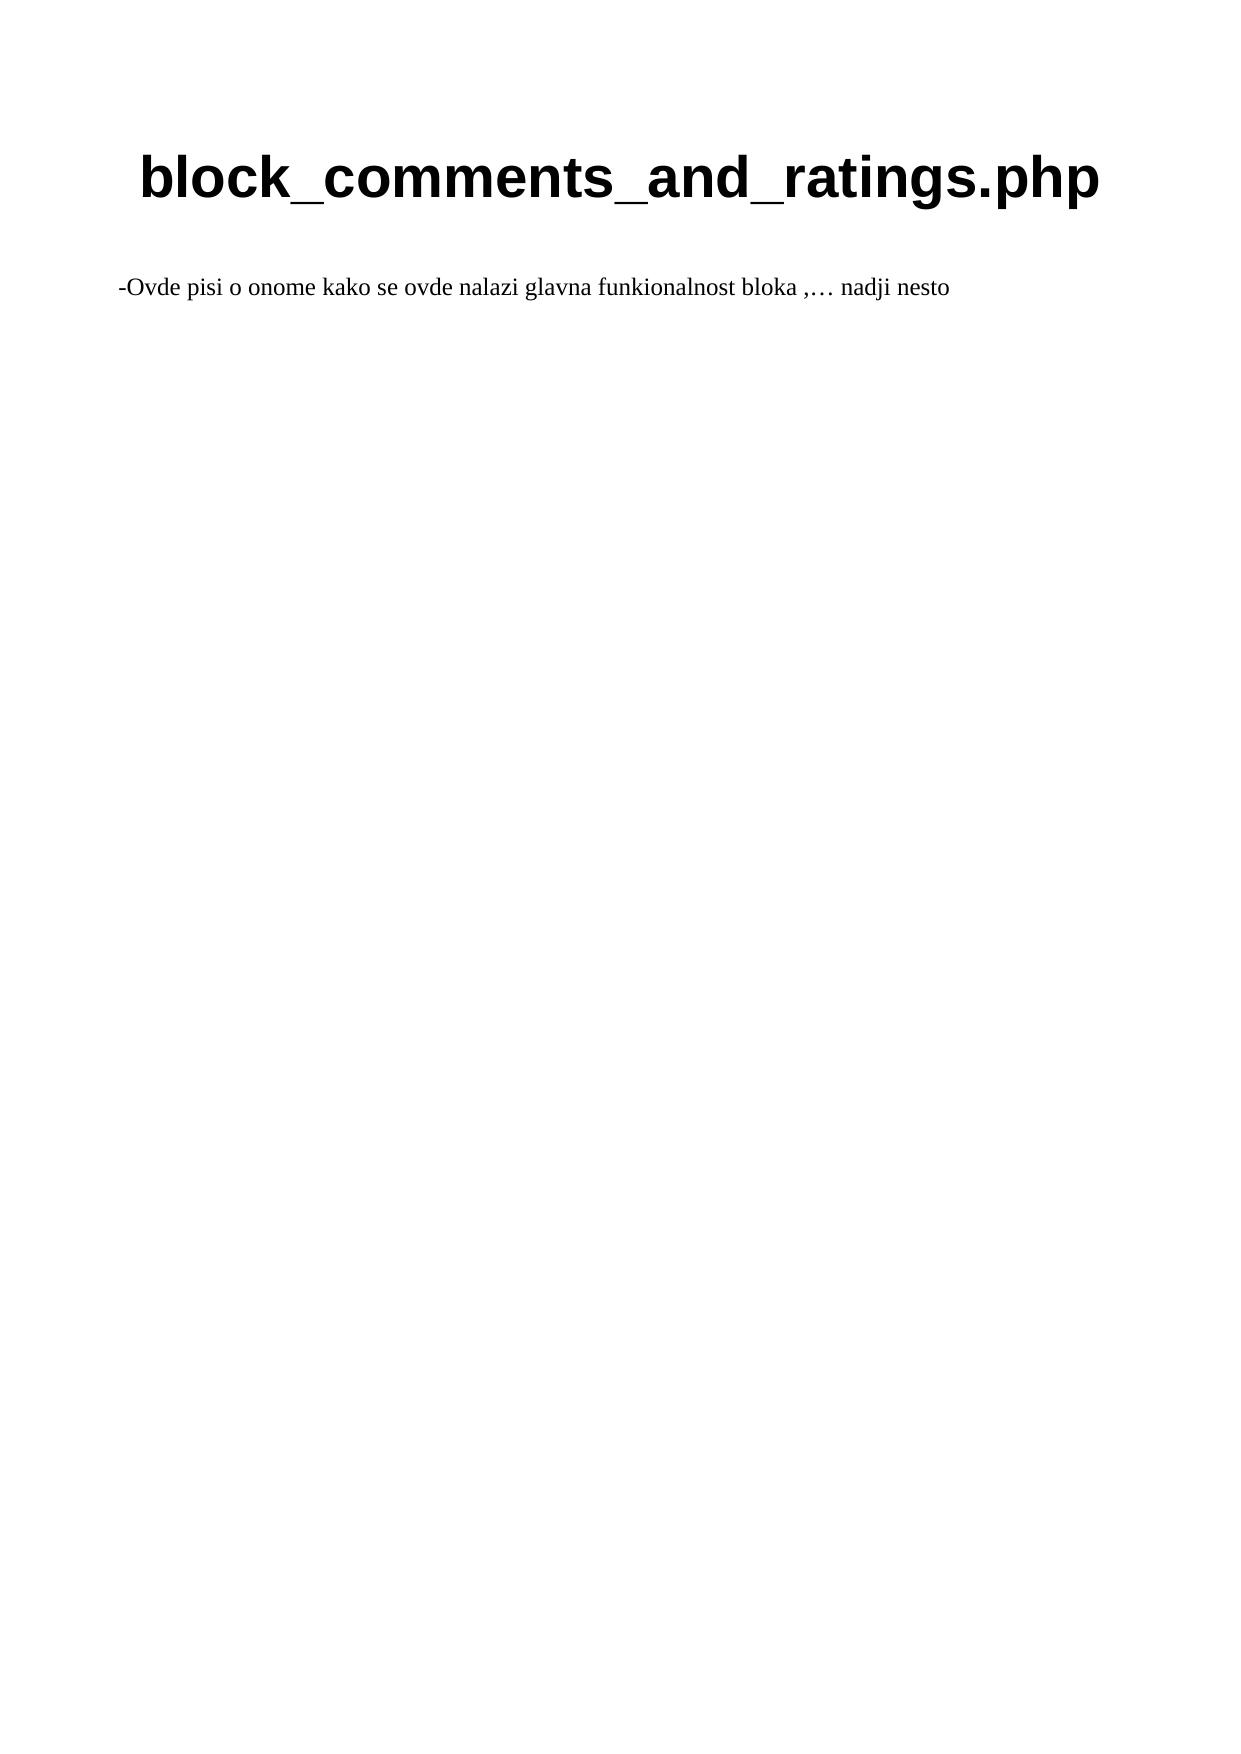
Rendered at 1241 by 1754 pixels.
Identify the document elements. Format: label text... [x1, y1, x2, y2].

text -Ovde pisi o onome kako se ovde nalazi glavna funkionalnost bloka ,… nadji nesto [118, 272, 1122, 301]
text ​​ [118, 370, 1122, 399]
title block_comments_and_ratings.php [118, 143, 1122, 210]
